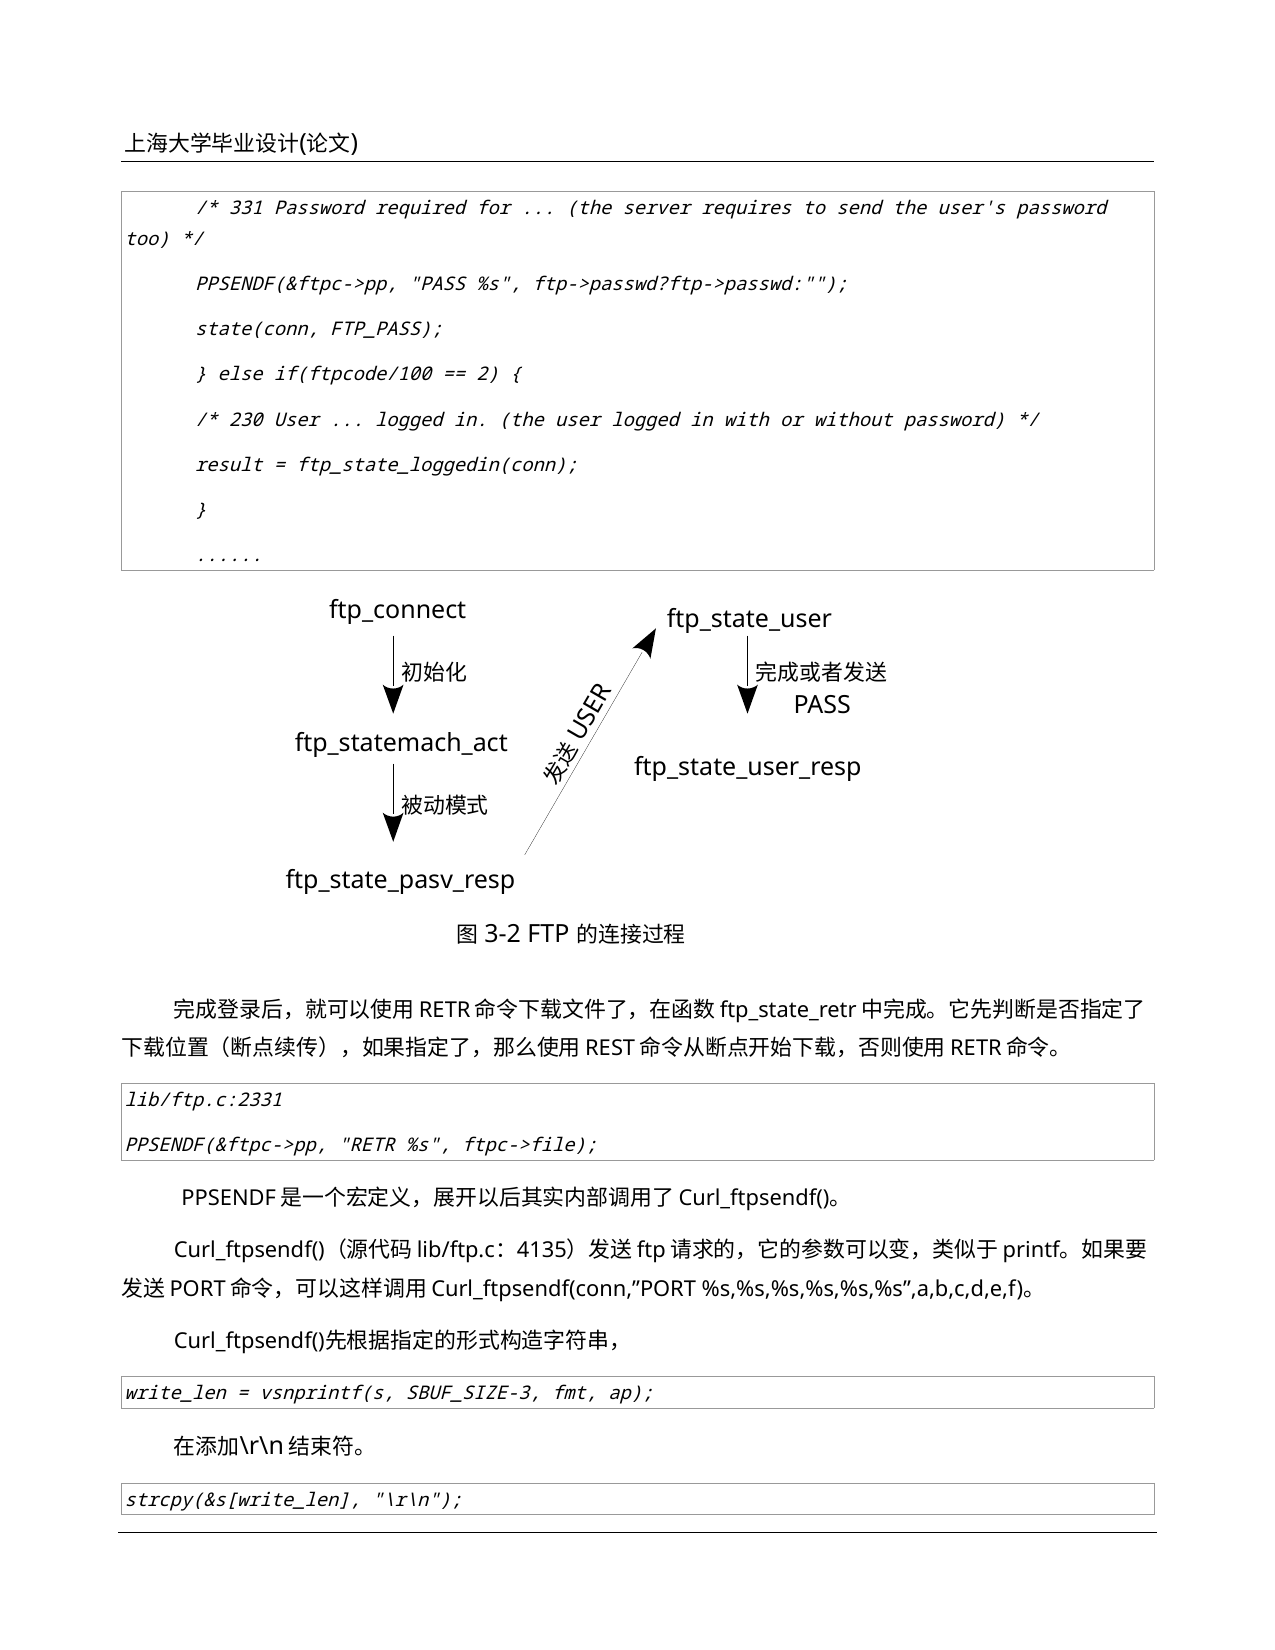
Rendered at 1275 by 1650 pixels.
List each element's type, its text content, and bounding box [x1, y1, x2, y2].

text } else if(ftpcode/100 == 2) { [122, 358, 1154, 386]
text 在添加\r\n结束符。 [121, 1427, 1154, 1461]
text strcpy(&s[write_len], "\r\n"); [122, 1484, 1154, 1514]
text /* 331 Password required for ... (the server requires to send the user's password too) */ [122, 192, 1154, 251]
text ...... [122, 538, 1154, 570]
text } [122, 493, 1154, 522]
text Curl_ftpsendf()（源代码lib/ftp.c：4135）发送ftp请求的，它的参数可以变，类似于printf。如果要发送PORT命令，可以这样调用Curl_ftpsendf(conn,”PORT %s,%s,%s,%s,%s,%s”,a,b,c,d,e,f)。 [121, 1232, 1154, 1302]
text 完成登录后，就可以使用RETR命令下载文件了，在函数ftp_state_retr中完成。它先判断是否指定了下载位置（断点续传），如果指定了，那么使用REST命令从断点开始下载，否则使用RETR命令。 [121, 992, 1154, 1062]
text Curl_ftpsendf()先根据指定的形式构造字符串， [121, 1323, 1154, 1355]
text lib/ftp.c:2331 [122, 1084, 1154, 1112]
text PPSENDF是一个宏定义，展开以后其实内部调用了Curl_ftpsendf()。 [121, 1180, 1154, 1212]
text PPSENDF(&ftpc->pp, "RETR %s", ftpc->file); [122, 1128, 1154, 1160]
text write_len = vsnprintf(s, SBUF_SIZE-3, fmt, ap); [122, 1377, 1154, 1408]
text result = ftp_state_loggedin(conn); [122, 448, 1154, 477]
text /* 230 User ... logged in. (the user logged in with or without password) */ [122, 403, 1154, 431]
text PPSENDF(&ftpc->pp, "PASS %s", ftp->passwd?ftp->passwd:""); [122, 267, 1154, 296]
text state(conn, FTP_PASS); [122, 312, 1154, 341]
